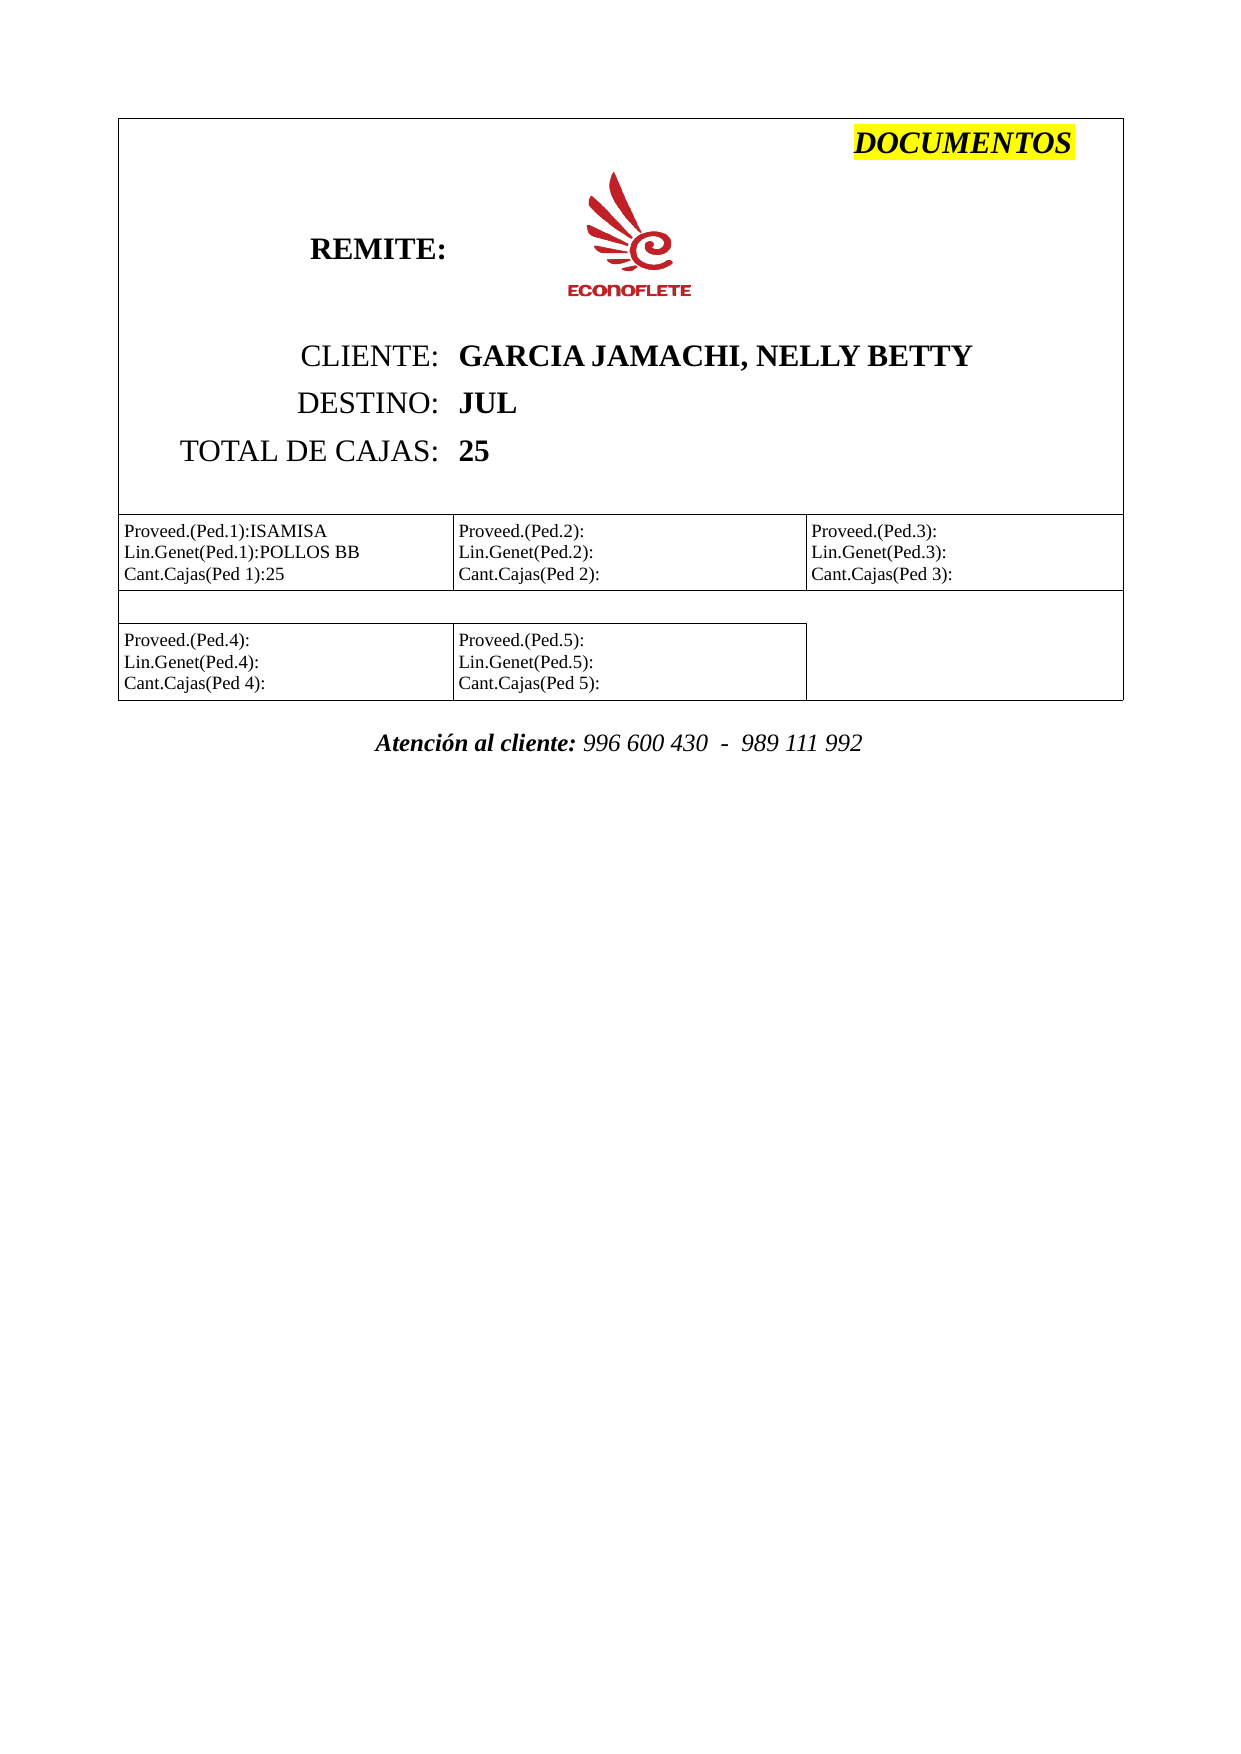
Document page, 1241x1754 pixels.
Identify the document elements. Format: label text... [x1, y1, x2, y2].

picture [552, 171, 707, 297]
table_cell [806, 166, 1123, 332]
table_cell GARCIA JAMACHI, NELLY BETTY [453, 332, 1123, 379]
table_cell [119, 591, 453, 623]
table_cell JUL [453, 379, 806, 426]
table_cell [806, 591, 1123, 623]
table_cell DESTINO: [119, 379, 453, 426]
table_cell Proveed.(Ped.4): Lin.Genet(Ped.4): Cant.Cajas(Ped 4): [119, 624, 453, 699]
table_cell Proveed.(Ped.1):ISAMISA Lin.Genet(Ped.1):POLLOS BB Cant.Cajas(Ped 1):25 [119, 515, 453, 590]
table_cell Proveed.(Ped.5): Lin.Genet(Ped.5): Cant.Cajas(Ped 5): [454, 624, 806, 699]
table_cell Proveed.(Ped.3): Lin.Genet(Ped.3): Cant.Cajas(Ped 3): [807, 515, 1123, 590]
table_cell [806, 474, 1123, 514]
table_cell [453, 591, 806, 623]
table_cell REMITE: [119, 166, 453, 332]
table_header [453, 119, 806, 166]
table_header DOCUMENTOS [806, 119, 1123, 166]
table_cell 25 [453, 426, 1123, 474]
table_cell [806, 379, 1123, 426]
text Atención al cliente: 996 600 430 - 989 111 992 [118, 728, 1122, 757]
table_cell CLIENTE: [119, 332, 453, 379]
table_cell [453, 166, 806, 332]
table_cell [119, 474, 453, 514]
table_cell [807, 623, 1123, 699]
table_cell TOTAL DE CAJAS: [119, 426, 453, 474]
table_cell Proveed.(Ped.2): Lin.Genet(Ped.2): Cant.Cajas(Ped 2): [454, 515, 806, 590]
table_cell [453, 474, 806, 514]
table_header [119, 119, 453, 166]
